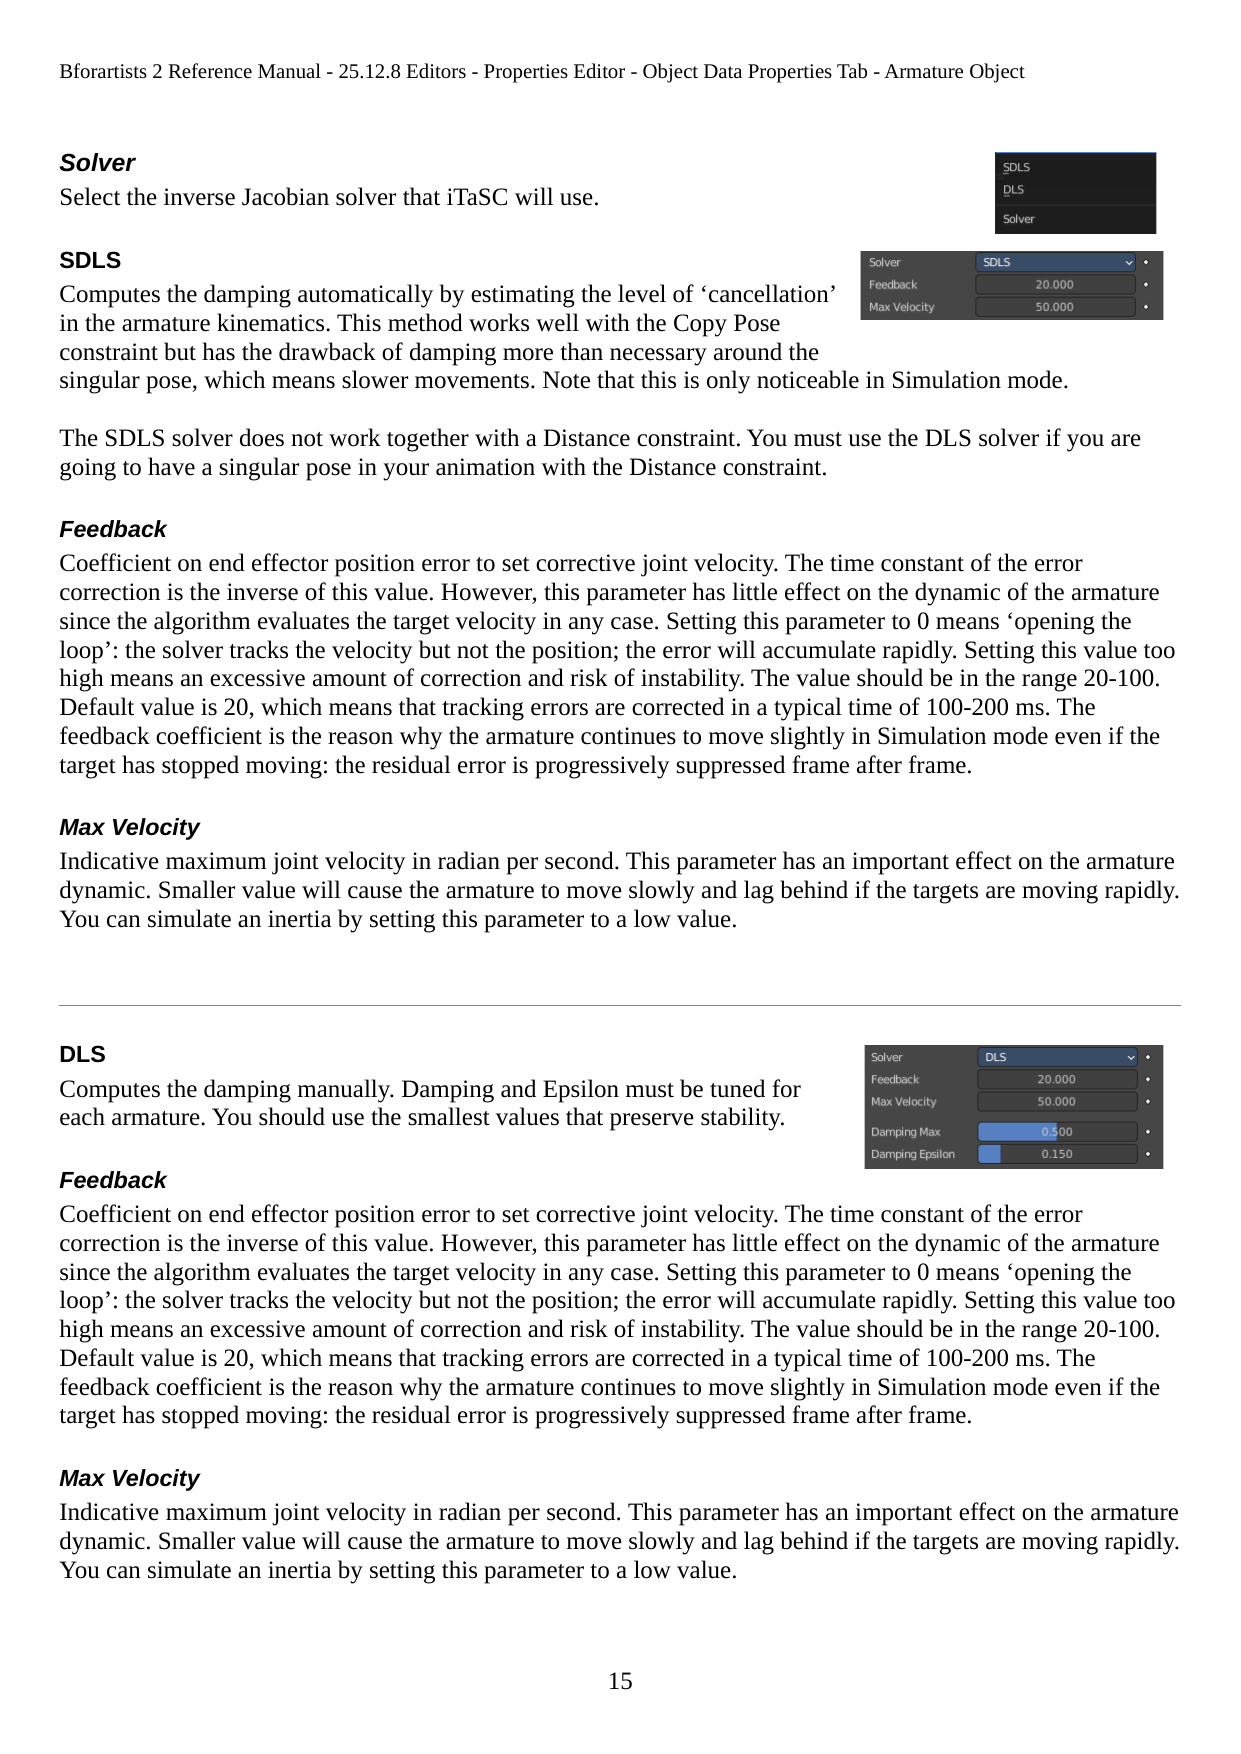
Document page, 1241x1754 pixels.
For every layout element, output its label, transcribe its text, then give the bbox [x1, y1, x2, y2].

text Coefficient on end effector position error to set corrective joint velocity. The time constant of the error correction is the inverse of this value. However, this parameter has little effect on the dynamic of the armature since the algorithm evaluates the target velocity in any case. Setting this parameter to 0 means ‘opening the loop’: the solver tracks the velocity but not the position; the error will accumulate rapidly. Setting this value too high means an excessive amount of correction and risk of instability. The value should be in the range 20-100. Default value is 20, which means that tracking errors are corrected in a typical time of 100-200 ms. The feedback coefficient is the reason why the armature continues to move slightly in Simulation mode even if the target has stopped moving: the residual error is progressively suppressed frame after frame. [59, 548, 1181, 778]
subtitle Max Velocity [59, 1464, 1181, 1491]
subtitle DLS [59, 1041, 1181, 1067]
picture [995, 152, 1157, 234]
text Coefficient on end effector position error to set corrective joint velocity. The time constant of the error correction is the inverse of this value. However, this parameter has little effect on the dynamic of the armature since the algorithm evaluates the target velocity in any case. Setting this parameter to 0 means ‘opening the loop’: the solver tracks the velocity but not the position; the error will accumulate rapidly. Setting this value too high means an excessive amount of correction and risk of instability. The value should be in the range 20-100. Default value is 20, which means that tracking errors are corrected in a typical time of 100-200 ms. The feedback coefficient is the reason why the armature continues to move slightly in Simulation mode even if the target has stopped moving: the residual error is progressively suppressed frame after frame. [59, 1199, 1181, 1429]
subtitle Feedback [59, 515, 1181, 542]
subtitle SDLS [59, 246, 1181, 273]
subtitle Feedback [59, 1166, 1181, 1193]
text Computes the damping manually. Damping and Epsilon must be tuned for each armature. You should use the smallest values that preserve stability. [59, 1074, 864, 1131]
text Indicative maximum joint velocity in radian per second. This parameter has an important effect on the armature dynamic. Smaller value will cause the armature to move slowly and lag behind if the targets are moving rapidly. You can simulate an inertia by setting this parameter to a low value. [59, 846, 1181, 933]
picture [860, 251, 1164, 320]
text Select the inverse Jacobian solver that iTaSC will use. [59, 182, 995, 211]
subtitle Solver [59, 148, 1181, 176]
picture [864, 1045, 1164, 1169]
subtitle Max Velocity [59, 813, 1181, 840]
text The SDLS solver does not work together with a Distance constraint. You must use the DLS solver if you are going to have a singular pose in your animation with the Distance constraint. [59, 423, 1181, 480]
text Indicative maximum joint velocity in radian per second. This parameter has an important effect on the armature dynamic. Smaller value will cause the armature to move slowly and lag behind if the targets are moving rapidly. You can simulate an inertia by setting this parameter to a low value. [59, 1497, 1181, 1583]
text Computes the damping automatically by estimating the level of ‘cancellation’ in the armature kinematics. This method works well with the Copy Pose constraint but has the drawback of damping more than necessary around the singular pose, which means slower movements. Note that this is only noticeable in Simulation mode. [59, 279, 1181, 394]
